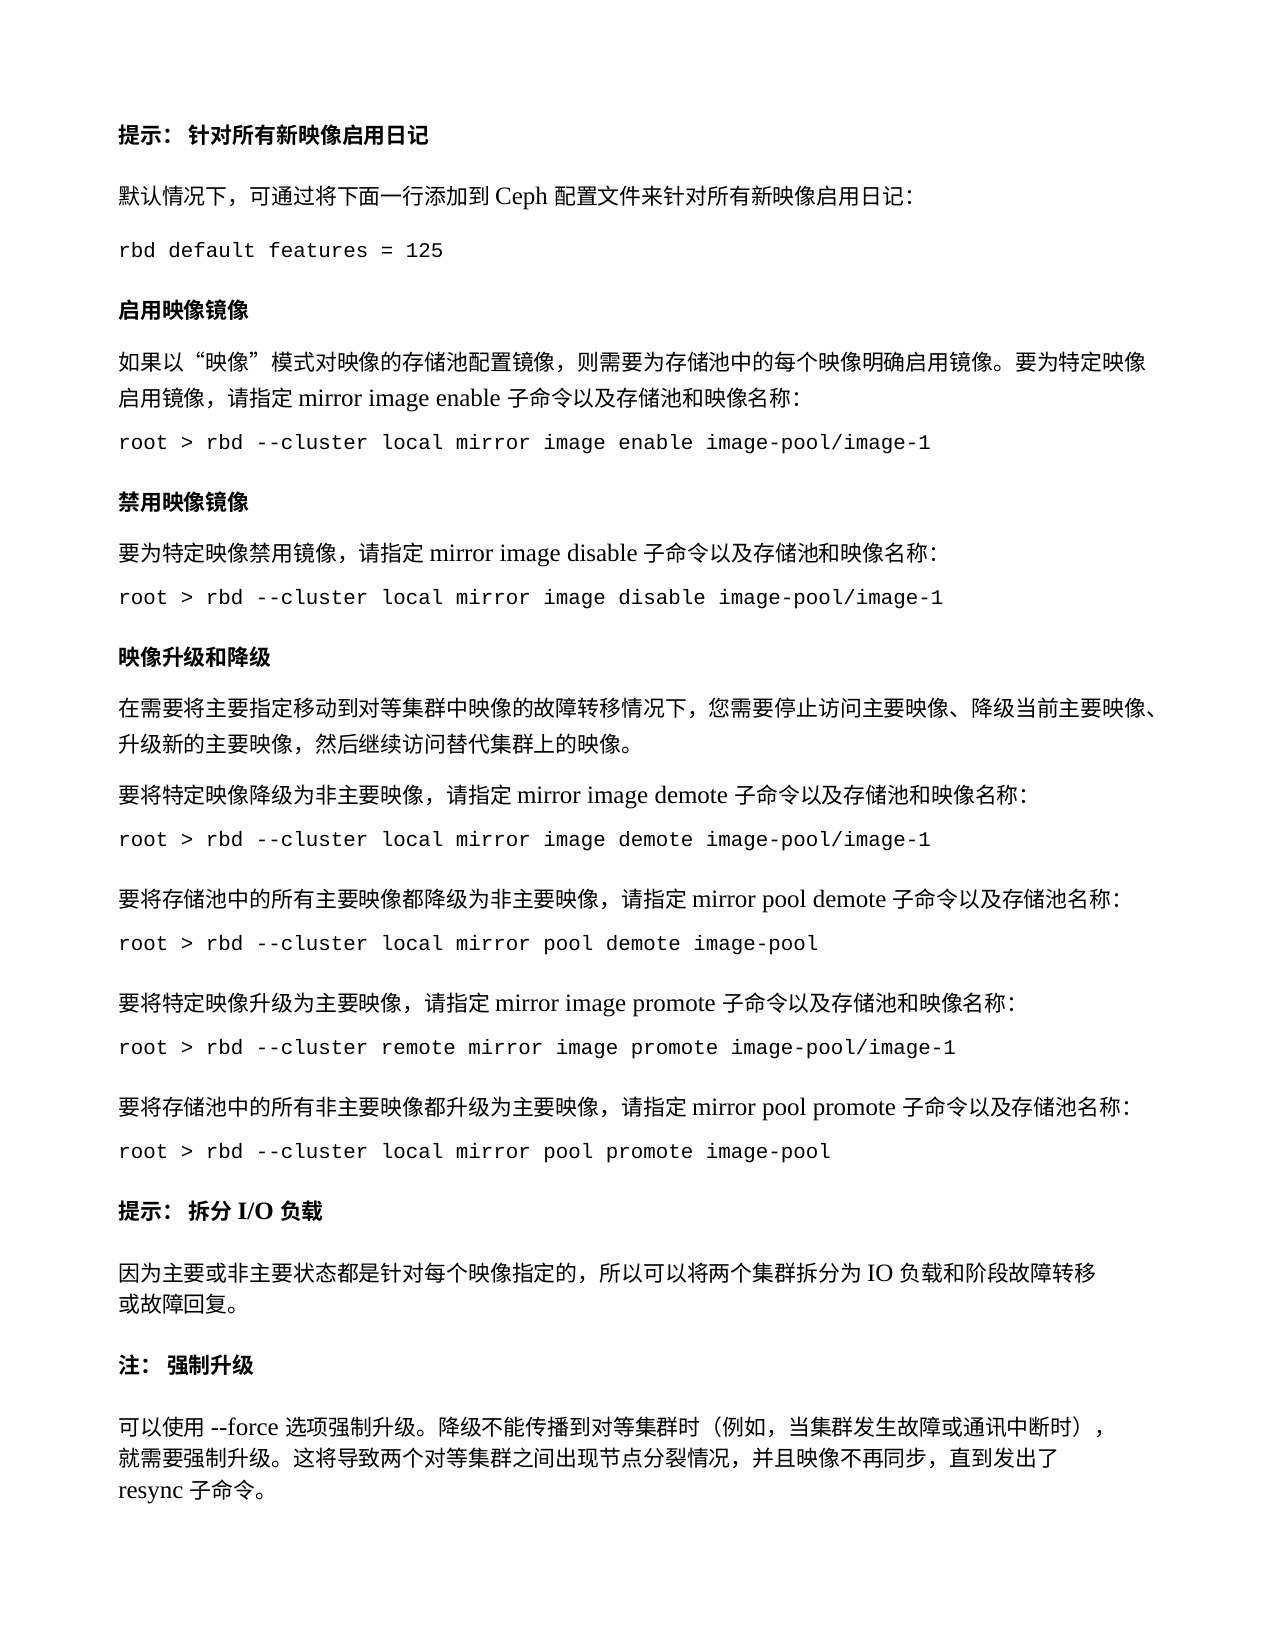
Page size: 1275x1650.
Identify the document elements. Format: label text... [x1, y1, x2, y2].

text 要将特定映像升级为主要映像，请指定 mirror image promote 子命令以及存储池和映像名称： [118, 986, 1157, 1018]
text 在需要将主要指定移动到对等集群中映像的故障转移情况下，您需要停止访问主要映像、降级当前主要映像、升级新的主要映像，然后继续访问替代集群上的映像。 [118, 691, 1157, 759]
text 默认情况下，可通过将下面一行添加到 Ceph 配置文件来针对所有新映像启用日记： [118, 179, 1098, 211]
text root > rbd --cluster local mirror pool promote image-pool [118, 1141, 1157, 1165]
text 提示： 针对所有新映像启用日记 [118, 118, 1098, 150]
text 提示： 拆分 I/O 负载 [118, 1194, 1098, 1226]
text 要将存储池中的所有主要映像都降级为非主要映像，请指定 mirror pool demote 子命令以及存储池名称： [118, 882, 1157, 914]
text root > rbd --cluster local mirror pool demote image-pool [118, 933, 1157, 957]
text root > rbd --cluster local mirror image enable image-pool/image-1 [118, 432, 1157, 455]
text 因为主要或非主要状态都是针对每个映像指定的，所以可以将两个集群拆分为 IO 负载和阶段故障转移或故障回复。 [118, 1256, 1098, 1319]
text 要将特定映像降级为非主要映像，请指定 mirror image demote 子命令以及存储池和映像名称： [118, 778, 1157, 810]
text 可以使用 --force 选项强制升级。降级不能传播到对等集群时（例如，当集群发生故障或通讯中断时），就需要强制升级。这将导致两个对等集群之间出现节点分裂情况，并且映像不再同步，直到发出了 resync 子命令。 [118, 1409, 1098, 1504]
text 要将存储池中的所有非主要映像都升级为主要映像，请指定 mirror pool promote 子命令以及存储池名称： [118, 1090, 1157, 1122]
text root > rbd --cluster local mirror image demote image-pool/image-1 [118, 829, 1157, 853]
text 映像升级和降级 [118, 640, 1157, 672]
text 禁用映像镜像 [118, 485, 1157, 517]
text 要为特定映像禁用镜像，请指定 mirror image disable 子命令以及存储池和映像名称： [118, 536, 1157, 567]
text root > rbd --cluster remote mirror image promote image-pool/image-1 [118, 1037, 1157, 1061]
text root > rbd --cluster local mirror image disable image-pool/image-1 [118, 587, 1157, 610]
text 启用映像镜像 [118, 293, 1157, 325]
text 如果以“映像”模式对映像的存储池配置镜像，则需要为存储池中的每个映像明确启用镜像。要为特定映像启用镜像，请指定 mirror image enable 子命令以及存储池和映像名称： [118, 344, 1157, 412]
text rbd default features = 125 [118, 240, 1157, 264]
text 注： 强制升级 [118, 1348, 1098, 1380]
